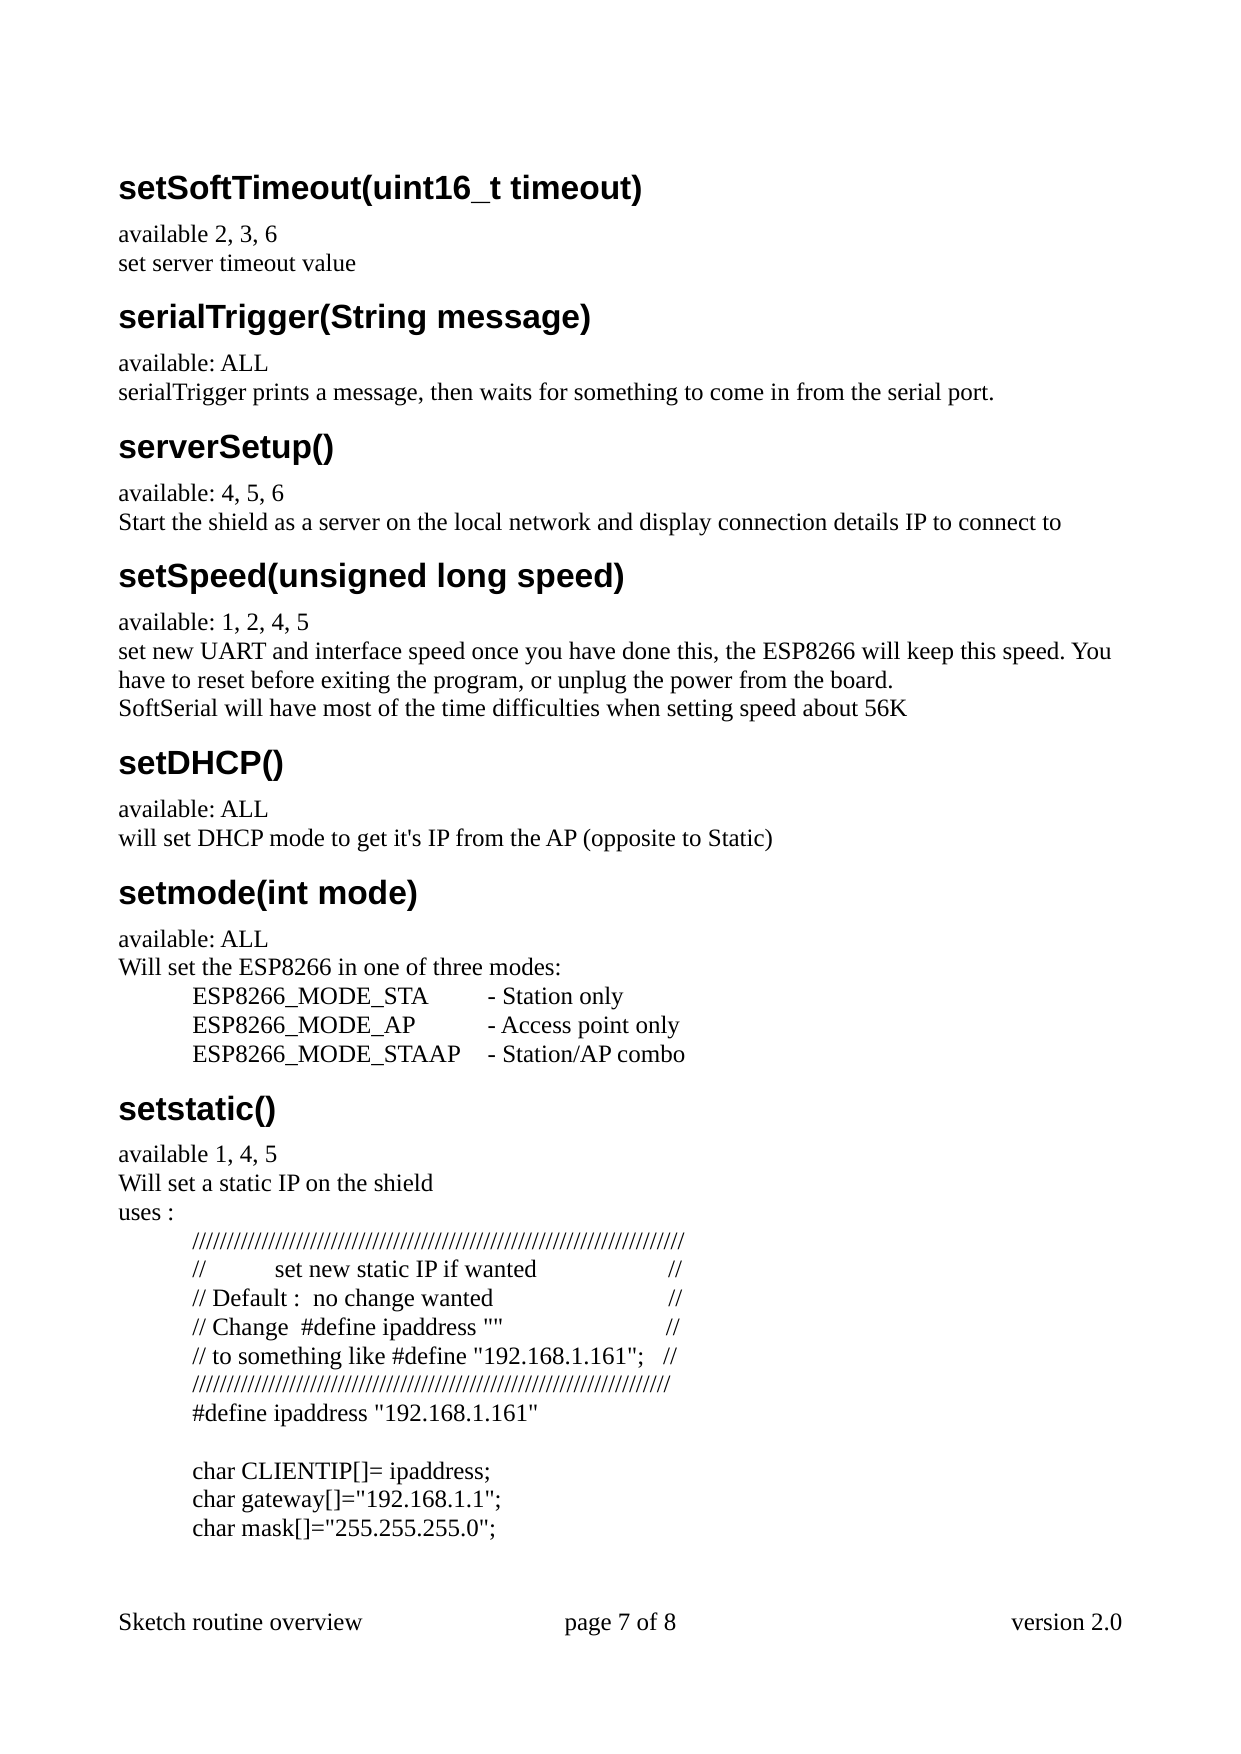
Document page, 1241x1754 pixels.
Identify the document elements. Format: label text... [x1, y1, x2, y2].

text char CLIENTIP[]= ipaddress; [118, 1456, 1122, 1484]
subtitle setSpeed(unsigned long speed) [118, 556, 1122, 595]
text /////////////////////////////////////////////////////////////////////// [118, 1226, 1122, 1254]
text available: 1, 2, 4, 5 [118, 607, 1122, 636]
text ESP8266_MODE_STAAP - Station/AP combo [118, 1039, 1122, 1067]
text SoftSerial will have most of the time difficulties when setting speed about 56K [118, 693, 1122, 722]
text available 1, 4, 5 [118, 1139, 1122, 1168]
subtitle setSoftTimeout(uint16_t timeout) [118, 168, 1122, 206]
text char mask[]="255.255.255.0"; [118, 1513, 1122, 1542]
text // Default : no change wanted // [118, 1283, 1122, 1312]
text available: ALL [118, 924, 1122, 952]
text Will set the ESP8266 in one of three modes: [118, 952, 1122, 981]
text #define ipaddress "192.168.1.161" [118, 1398, 1122, 1427]
text ///////////////////////////////////////////////////////////////////// [118, 1369, 1122, 1398]
subtitle serverSetup() [118, 427, 1122, 465]
text // to something like #define "192.168.1.161"; // [118, 1341, 1122, 1369]
text available: ALL [118, 348, 1122, 377]
text available 2, 3, 6 [118, 219, 1122, 248]
text Will set a static IP on the shield [118, 1168, 1122, 1197]
text set server timeout value [118, 248, 1122, 276]
text ESP8266_MODE_AP - Access point only [118, 1010, 1122, 1039]
text available: ALL [118, 794, 1122, 823]
subtitle serialTrigger(String message) [118, 297, 1122, 336]
text will set DHCP mode to get it's IP from the AP (opposite to Static) [118, 823, 1122, 852]
text Start the shield as a server on the local network and display connection details IP to connect to [118, 507, 1122, 535]
text // Change #define ipaddress "" // [118, 1312, 1122, 1341]
text uses : [118, 1197, 1122, 1226]
text set new UART and interface speed once you have done this, the ESP8266 will keep this speed. You have to reset before exiting the program, or unplug the power from the board. [118, 636, 1122, 693]
subtitle setmode(int mode) [118, 873, 1122, 911]
text available: 4, 5, 6 [118, 478, 1122, 507]
subtitle setDHCP() [118, 743, 1122, 782]
subtitle setstatic() [118, 1088, 1122, 1127]
text ESP8266_MODE_STA - Station only [118, 981, 1122, 1010]
text char gateway[]="192.168.1.1"; [118, 1484, 1122, 1513]
text // set new static IP if wanted // [118, 1254, 1122, 1283]
text serialTrigger prints a message, then waits for something to come in from the serial port. [118, 377, 1122, 406]
